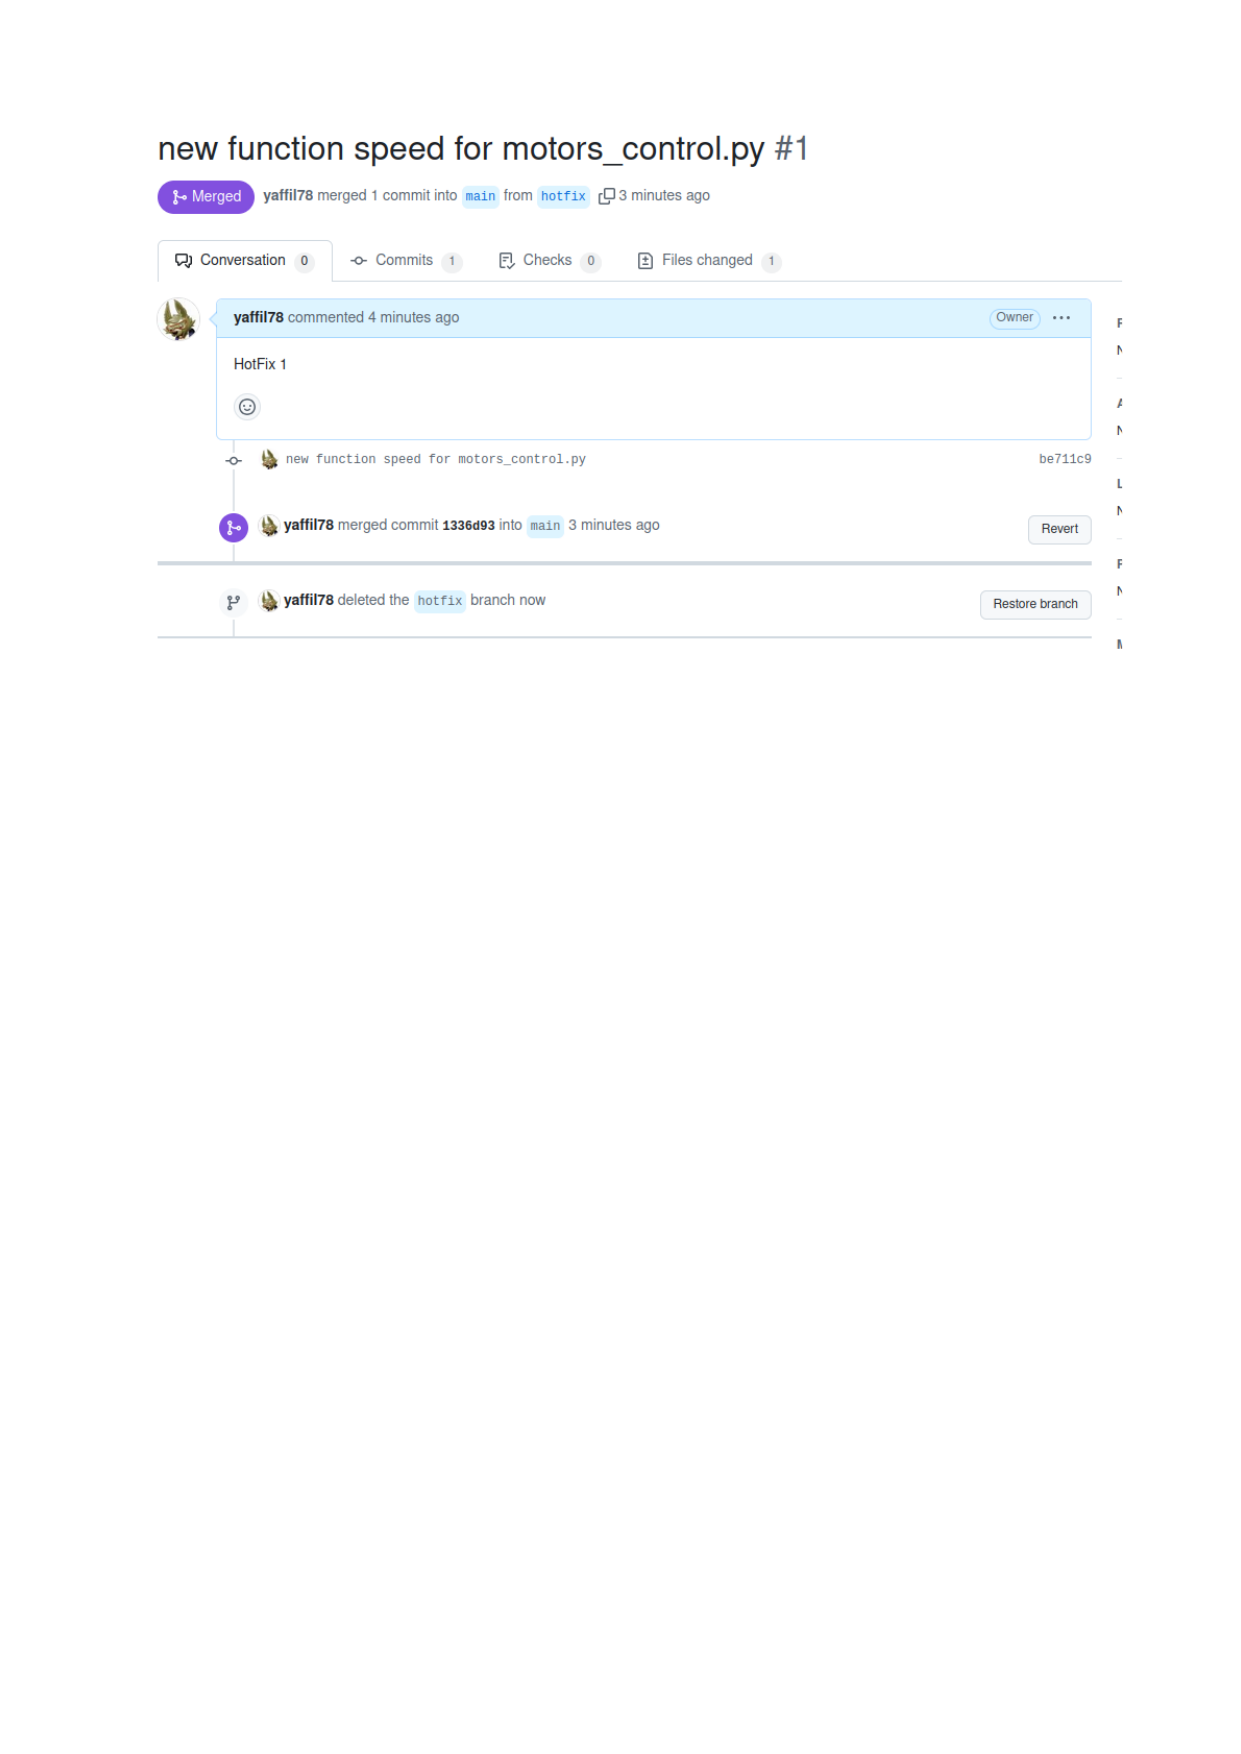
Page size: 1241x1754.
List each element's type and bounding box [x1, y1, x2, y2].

picture [118, 118, 1123, 653]
